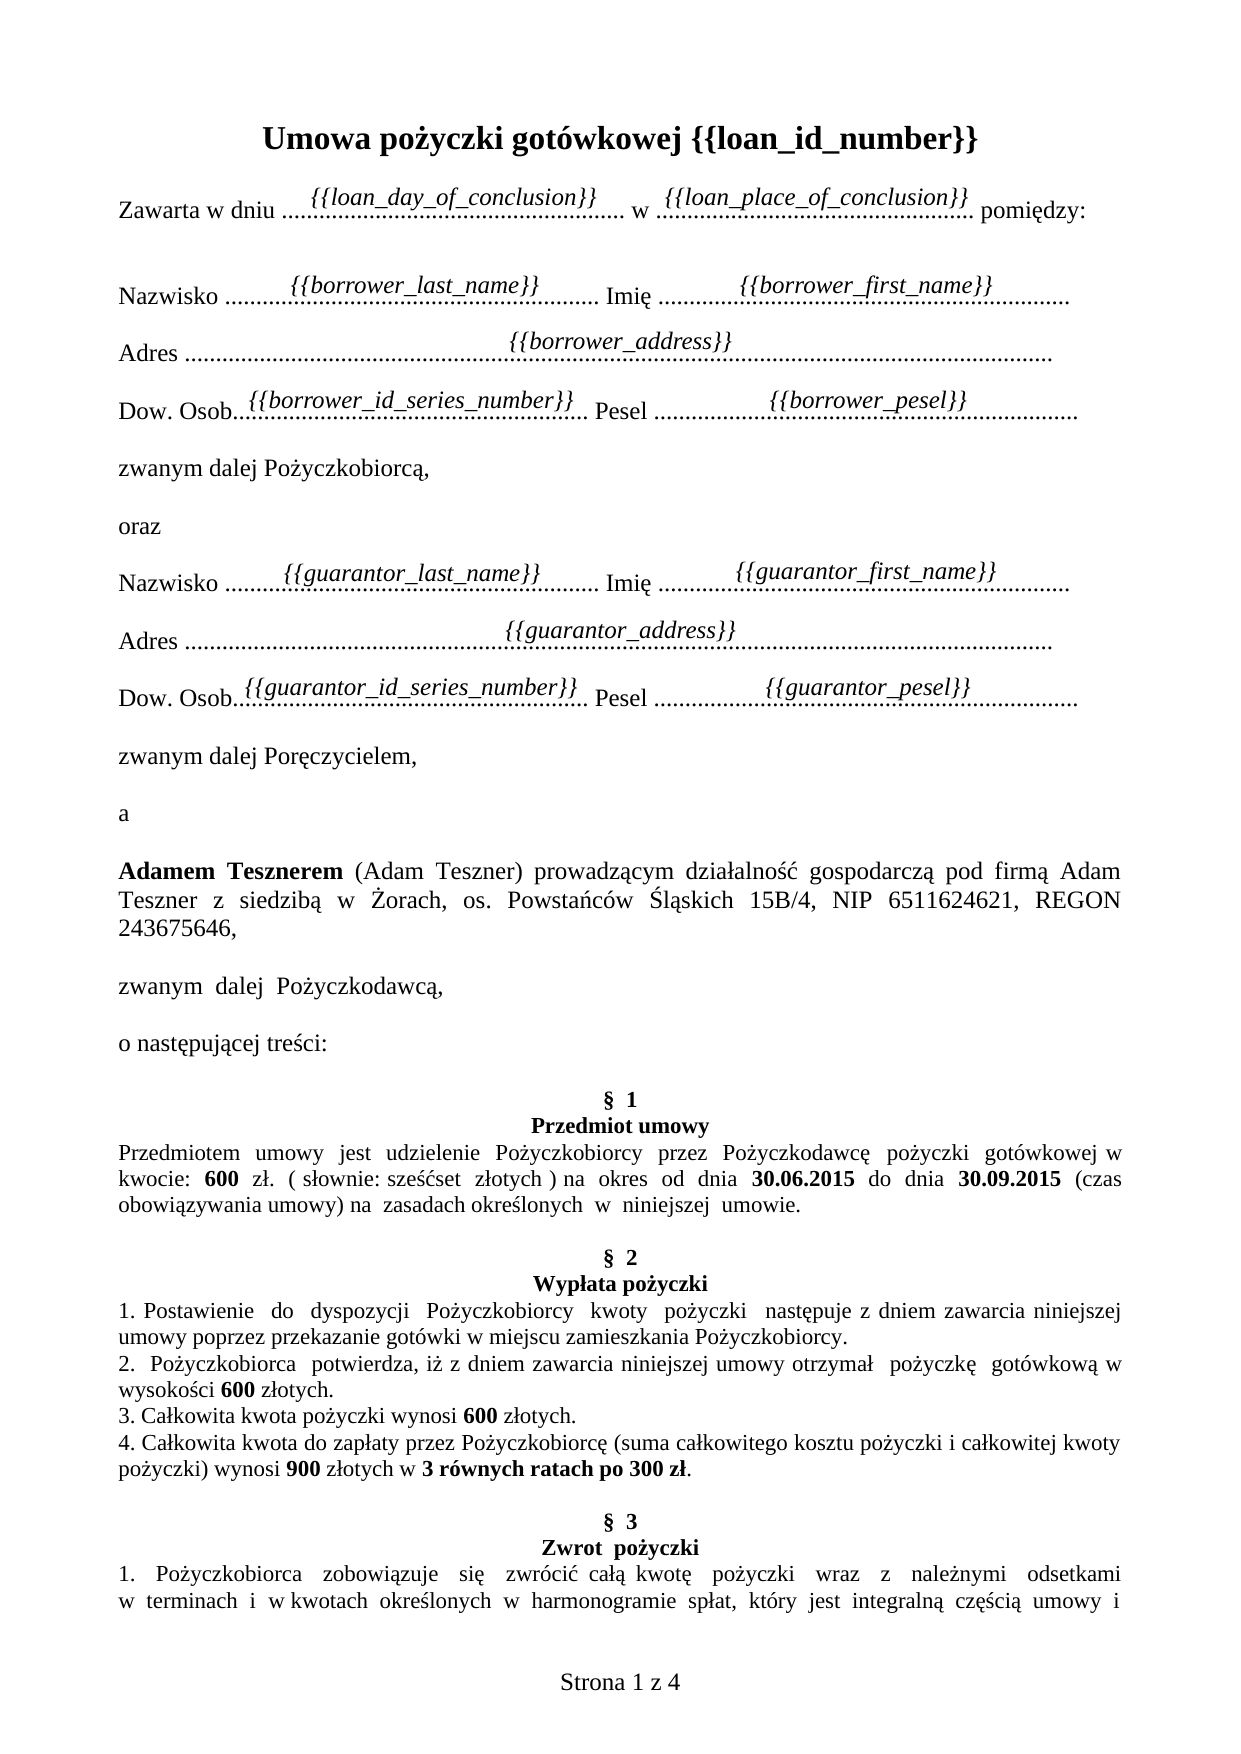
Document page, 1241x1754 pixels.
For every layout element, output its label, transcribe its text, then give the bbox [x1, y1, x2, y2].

text 2. Pożyczkobiorca potwierdza, iż z dniem zawarcia niniejszej umowy otrzymał pożyczkę gotówkową w wysokości 600 złotych. [118, 1349, 1122, 1402]
text 4. Całkowita kwota do zapłaty przez Pożyczkobiorcę (suma całkowitego kosztu pożyczki i całkowitej kwoty pożyczki) wynosi 900 złotych w 3 równych ratach po 300 zł. [118, 1429, 1122, 1481]
text § 3 [118, 1508, 1122, 1534]
text 1. Pożyczkobiorca zobowiązuje się zwrócić całą kwotę pożyczki wraz z należnymi odsetkami w terminach i w kwotach określonych w harmonogramie spłat, który jest integralną częścią umowy i [118, 1560, 1122, 1613]
text Zwrot pożyczki [118, 1534, 1122, 1560]
text oraz [118, 511, 1122, 540]
text § 1 [118, 1086, 1122, 1112]
text Nazwisko ............................................................ Imię .................................................................. [118, 281, 1122, 310]
text Przedmiotem umowy jest udzielenie Pożyczkobiorcy przez Pożyczkodawcę pożyczki gotówkowej w kwocie: 600 zł. ( słownie: sześćset złotych ) na okres od dnia 30.06.2015 do dnia 30.09.2015 (czas obowiązywania umowy) na zasadach określonych w niniejszej umowie. [118, 1139, 1122, 1218]
text 3. Całkowita kwota pożyczki wynosi 600 złotych. [118, 1402, 1122, 1429]
text zwanym dalej Pożyczkobiorcą, [118, 453, 1122, 482]
text a [118, 798, 1122, 827]
text Nazwisko ............................................................ Imię .................................................................. [118, 568, 1122, 597]
text Adres ........................................................................................................................................... [118, 338, 1122, 367]
text Adres ........................................................................................................................................... [118, 626, 1122, 655]
text zwanym dalej Pożyczkodawcą, [118, 971, 1122, 1000]
text Przedmiot umowy [118, 1112, 1122, 1139]
text o następującej treści: [118, 1028, 1122, 1057]
text Dow. Osob......................................................... Pesel .................................................................... [118, 396, 1122, 425]
text Adamem Tesznerem (Adam Teszner) prowadzącym działalność gospodarczą pod firmą Adam Teszner z siedzibą w Żorach, os. Powstańców Śląskich 15B/4, NIP 6511624621, REGON 243675646, [118, 856, 1122, 942]
text Wypłata pożyczki [118, 1271, 1122, 1297]
text Umowa pożyczki gotówkowej {{loan_id_number}} [118, 118, 1122, 156]
text Zawarta w dniu ....................................................... w ................................................... pomiędzy: [118, 195, 1122, 223]
text Dow. Osob......................................................... Pesel .................................................................... [118, 683, 1122, 712]
text zwanym dalej Poręczycielem, [118, 741, 1122, 770]
text 1. Postawienie do dyspozycji Pożyczkobiorcy kwoty pożyczki następuje z dniem zawarcia niniejszej umowy poprzez przekazanie gotówki w miejscu zamieszkania Pożyczkobiorcy. [118, 1297, 1122, 1349]
text § 2 [118, 1244, 1122, 1271]
